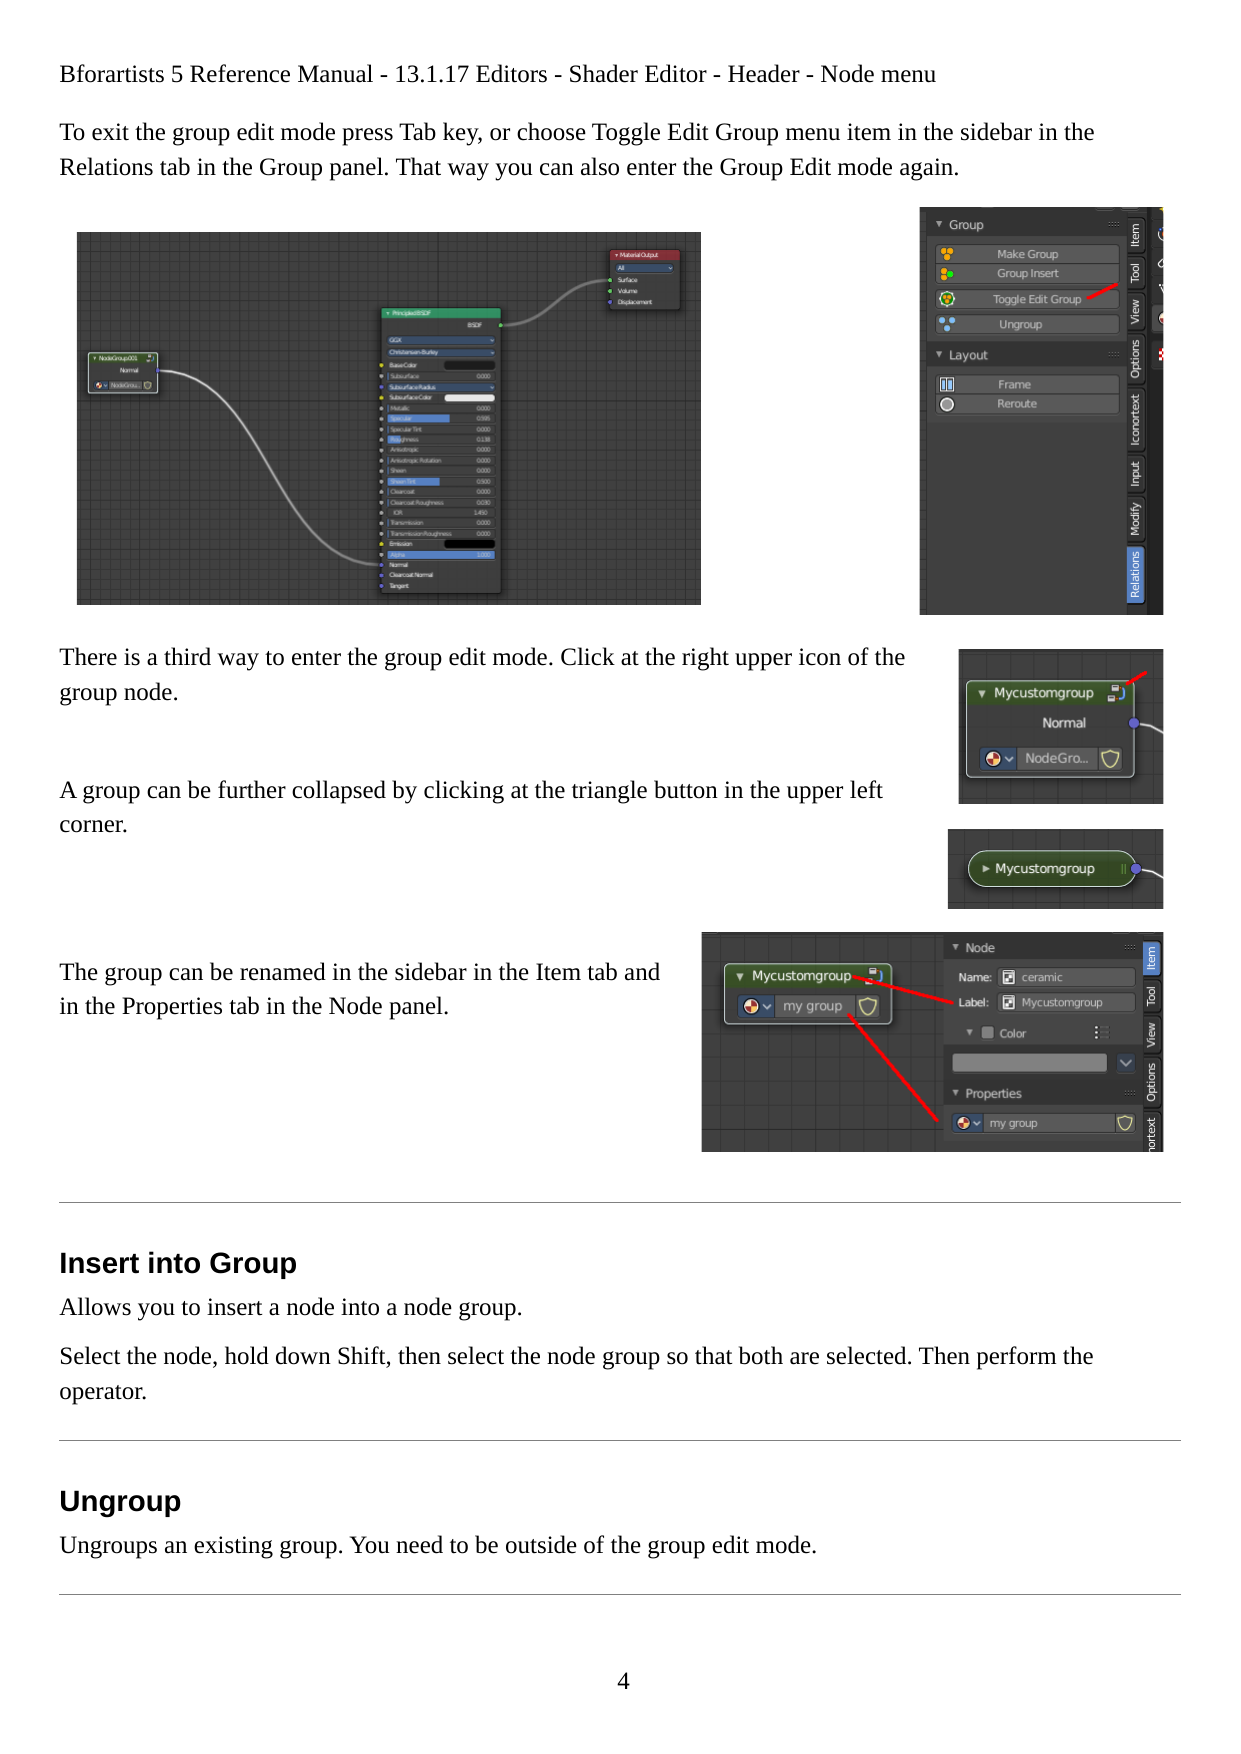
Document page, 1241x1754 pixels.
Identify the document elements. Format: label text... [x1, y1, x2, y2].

text A group can be further collapsed by clicking at the triangle button in the upper left corner. [59, 775, 1181, 838]
text Ungroups an existing group. You need to be outside of the group edit mode. [59, 1530, 1181, 1559]
text Select the node, hold down Shift, then select the node group so that both are selected. Then perform the operator. [59, 1341, 1181, 1405]
text There is a third way to enter the group edit mode. Click at the right upper icon of the group node. [59, 642, 1181, 706]
picture [947, 829, 1164, 909]
subtitle Ungroup [59, 1484, 1181, 1517]
text The group can be renamed in the sidebar in the Item tab and in the Properties tab in the Node panel. [59, 957, 701, 1020]
text Allows you to insert a node into a node group. [59, 1292, 1181, 1321]
picture [701, 932, 1164, 1152]
picture [919, 207, 1164, 615]
picture [76, 232, 701, 605]
text To exit the group edit mode press Tab key, or choose Toggle Edit Group menu item in the sidebar in the Relations tab in the Group panel. That way you can also enter the Group Edit mode again. [59, 117, 1181, 181]
subtitle Insert into Group [59, 1246, 1181, 1280]
picture [958, 649, 1164, 804]
